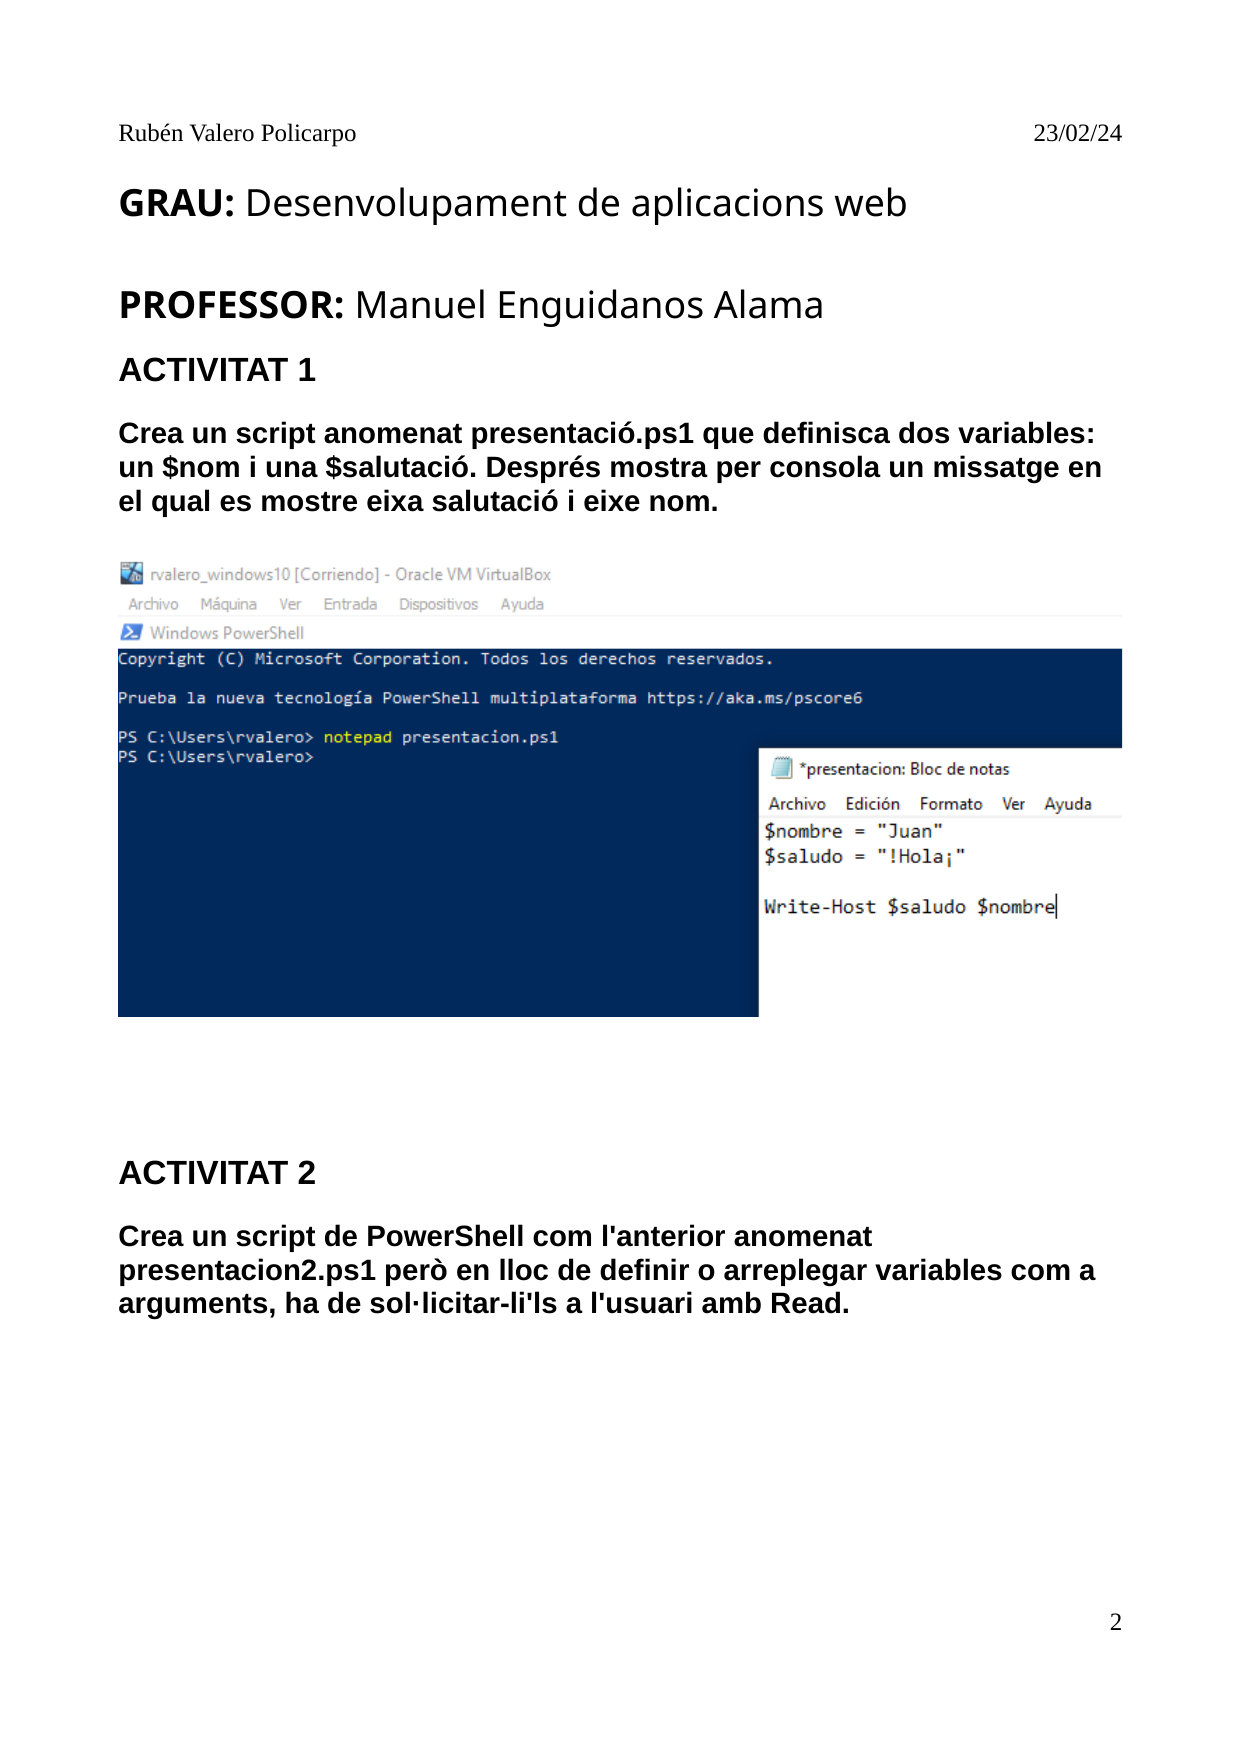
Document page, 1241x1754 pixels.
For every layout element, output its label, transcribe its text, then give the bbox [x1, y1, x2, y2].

text PROFESSOR: Manuel Enguidanos Alama [118, 278, 1122, 329]
text GRAU: Desenvolupament de aplicacions web [118, 176, 1122, 227]
subtitle ACTIVITAT 1 [118, 350, 1122, 389]
subtitle ACTIVITAT 2 [118, 1153, 1122, 1192]
picture [118, 558, 1123, 1017]
subtitle Crea un script de PowerShell com l'anterior anomenat presentacion2.ps1 però en lloc de definir o arreplegar variables com a arguments, ha de sol·licitar-li'ls a l'usuari amb Read. [118, 1219, 1122, 1320]
subtitle Crea un script anomenat presentació.ps1 que definisca dos variables: un $nom i una $salutació. Després mostra per consola un missatge en el qual es mostre eixa salutació i eixe nom. [118, 416, 1122, 517]
